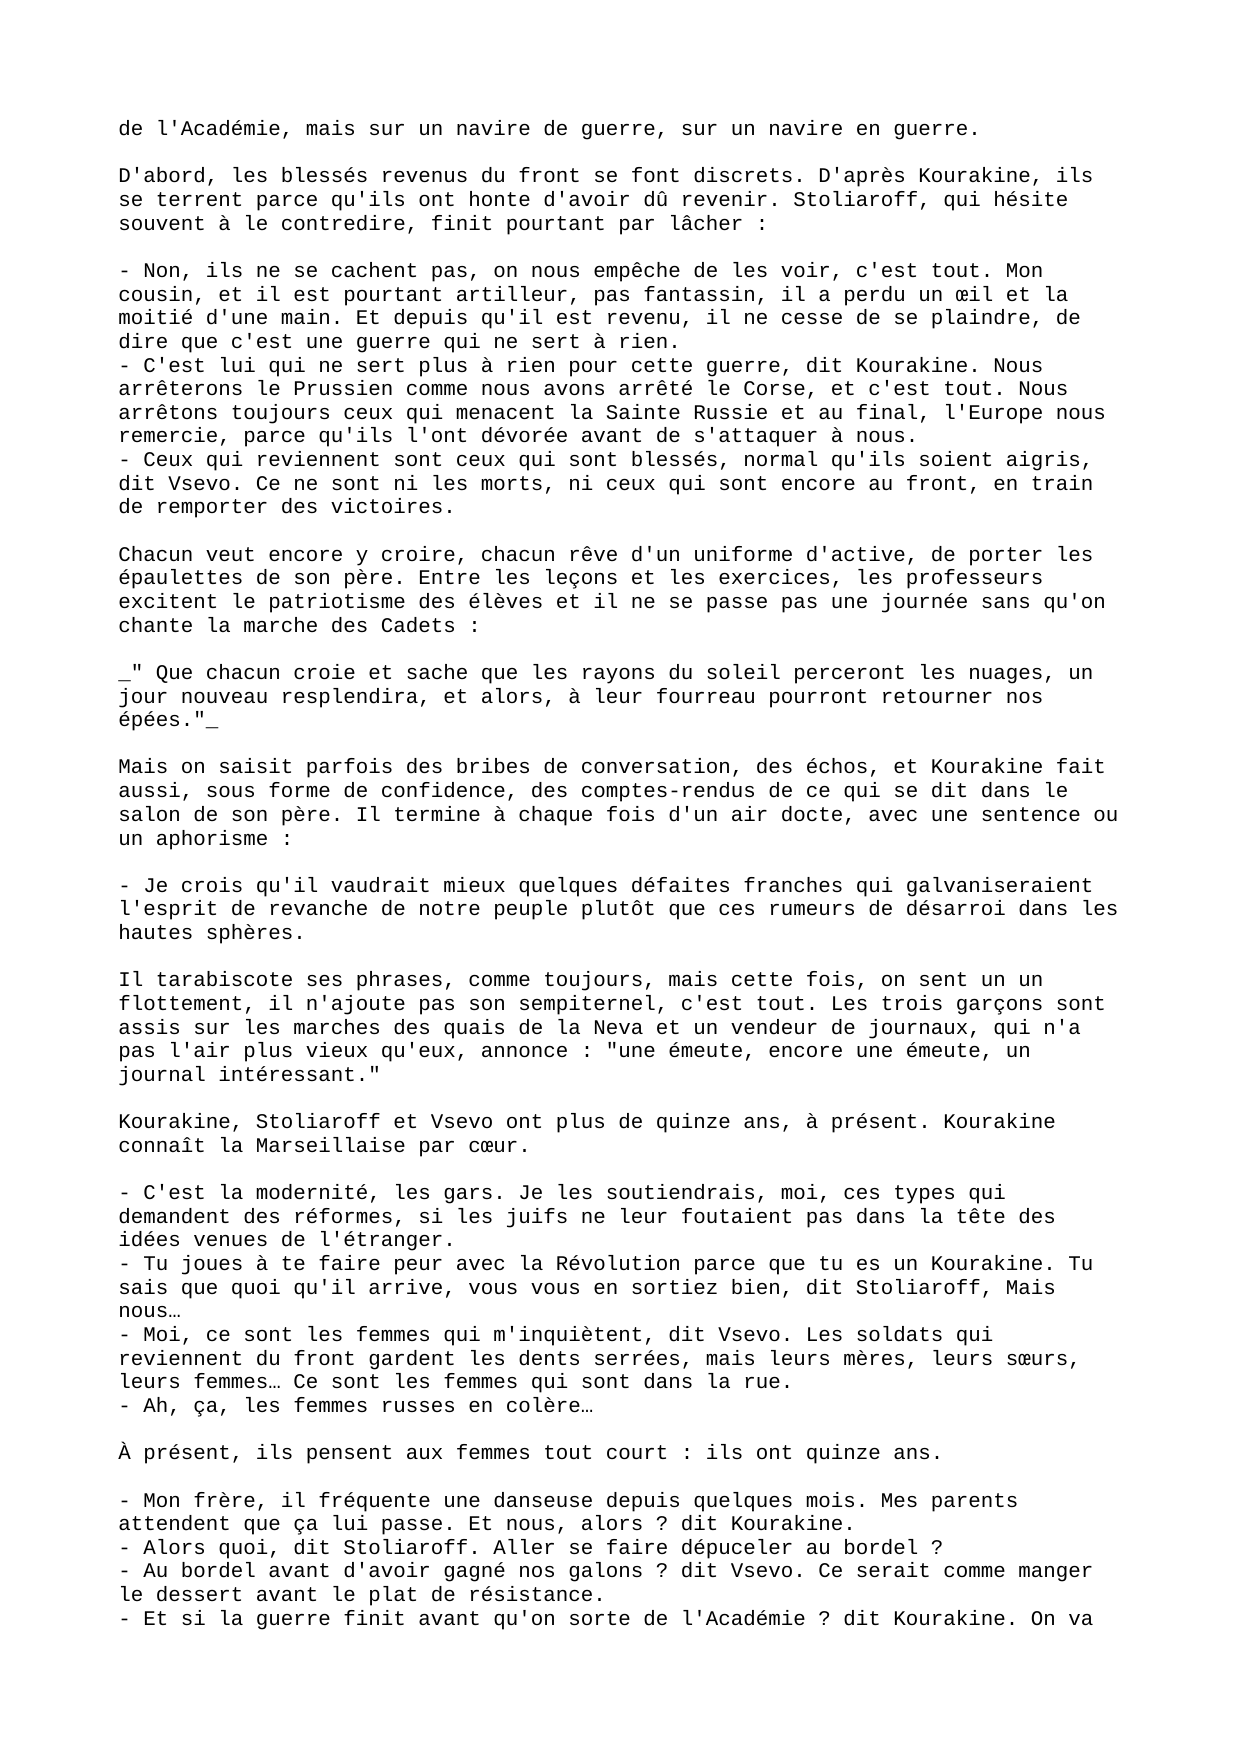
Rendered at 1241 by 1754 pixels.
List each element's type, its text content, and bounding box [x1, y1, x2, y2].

text D'abord, les blessés revenus du front se font discrets. D'après Kourakine, ils se terrent parce qu'ils ont honte d'avoir dû revenir. Stoliaroff, qui hésite souvent à le contredire, finit pourtant par lâcher : [118, 165, 1122, 236]
text - Ceux qui reviennent sont ceux qui sont blessés, normal qu'ils soient aigris, dit Vsevo. Ce ne sont ni les morts, ni ceux qui sont encore au front, en train de remporter des victoires. [118, 449, 1122, 520]
text - C'est lui qui ne sert plus à rien pour cette guerre, dit Kourakine. Nous arrêterons le Prussien comme nous avons arrêté le Corse, et c'est tout. Nous arrêtons toujours ceux qui menacent la Sainte Russie et au final, l'Europe nous remercie, parce qu'ils l'ont dévorée avant de s'attaquer à nous. [118, 354, 1122, 449]
text À présent, ils pensent aux femmes tout court : ils ont quinze ans. [118, 1442, 1122, 1466]
text de l'Académie, mais sur un navire de guerre, sur un navire en guerre. [118, 118, 1122, 142]
text - C'est la modernité, les gars. Je les soutiendrais, moi, ces types qui demandent des réformes, si les juifs ne leur foutaient pas dans la tête des idées venues de l'étranger. [118, 1182, 1122, 1253]
text - Ah, ça, les femmes russes en colère… [118, 1395, 1122, 1419]
text - Je crois qu'il vaudrait mieux quelques défaites franches qui galvaniseraient l'esprit de revanche de notre peuple plutôt que ces rumeurs de désarroi dans les hautes sphères. [118, 875, 1122, 946]
text _" Que chacun croie et sache que les rayons du soleil perceront les nuages, un jour nouveau resplendira, et alors, à leur fourreau pourront retourner nos épées."_ [118, 662, 1122, 733]
text - Mon frère, il fréquente une danseuse depuis quelques mois. Mes parents attendent que ça lui passe. Et nous, alors ? dit Kourakine. [118, 1489, 1122, 1537]
text - Moi, ce sont les femmes qui m'inquiètent, dit Vsevo. Les soldats qui reviennent du front gardent les dents serrées, mais leurs mères, leurs sœurs, leurs femmes… Ce sont les femmes qui sont dans la rue. [118, 1324, 1122, 1395]
text - Tu joues à te faire peur avec la Révolution parce que tu es un Kourakine. Tu sais que quoi qu'il arrive, vous vous en sortiez bien, dit Stoliaroff, Mais nous… [118, 1253, 1122, 1324]
text Chacun veut encore y croire, chacun rêve d'un uniforme d'active, de porter les épaulettes de son père. Entre les leçons et les exercices, les professeurs excitent le patriotisme des élèves et il ne se passe pas une journée sans qu'on chante la marche des Cadets : [118, 544, 1122, 638]
text Mais on saisit parfois des bribes de conversation, des échos, et Kourakine fait aussi, sous forme de confidence, des comptes-rendus de ce qui se dit dans le salon de son père. Il termine à chaque fois d'un air docte, avec une sentence ou un aphorisme : [118, 757, 1122, 851]
text Kourakine, Stoliaroff et Vsevo ont plus de quinze ans, à présent. Kourakine connaît la Marseillaise par cœur. [118, 1111, 1122, 1158]
text - Non, ils ne se cachent pas, on nous empêche de les voir, c'est tout. Mon cousin, et il est pourtant artilleur, pas fantassin, il a perdu un œil et la moitié d'une main. Et depuis qu'il est revenu, il ne cesse de se plaindre, de dire que c'est une guerre qui ne sert à rien. [118, 260, 1122, 354]
text - Alors quoi, dit Stoliaroff. Aller se faire dépuceler au bordel ? [118, 1537, 1122, 1561]
text - Et si la guerre finit avant qu'on sorte de l'Académie ? dit Kourakine. On va [118, 1608, 1122, 1631]
text - Au bordel avant d'avoir gagné nos galons ? dit Vsevo. Ce serait comme manger le dessert avant le plat de résistance. [118, 1561, 1122, 1608]
text Il tarabiscote ses phrases, comme toujours, mais cette fois, on sent un un flottement, il n'ajoute pas son sempiternel, c'est tout. Les trois garçons sont assis sur les marches des quais de la Neva et un vendeur de journaux, qui n'a pas l'air plus vieux qu'eux, annonce : "une émeute, encore une émeute, un journal intéressant." [118, 969, 1122, 1088]
